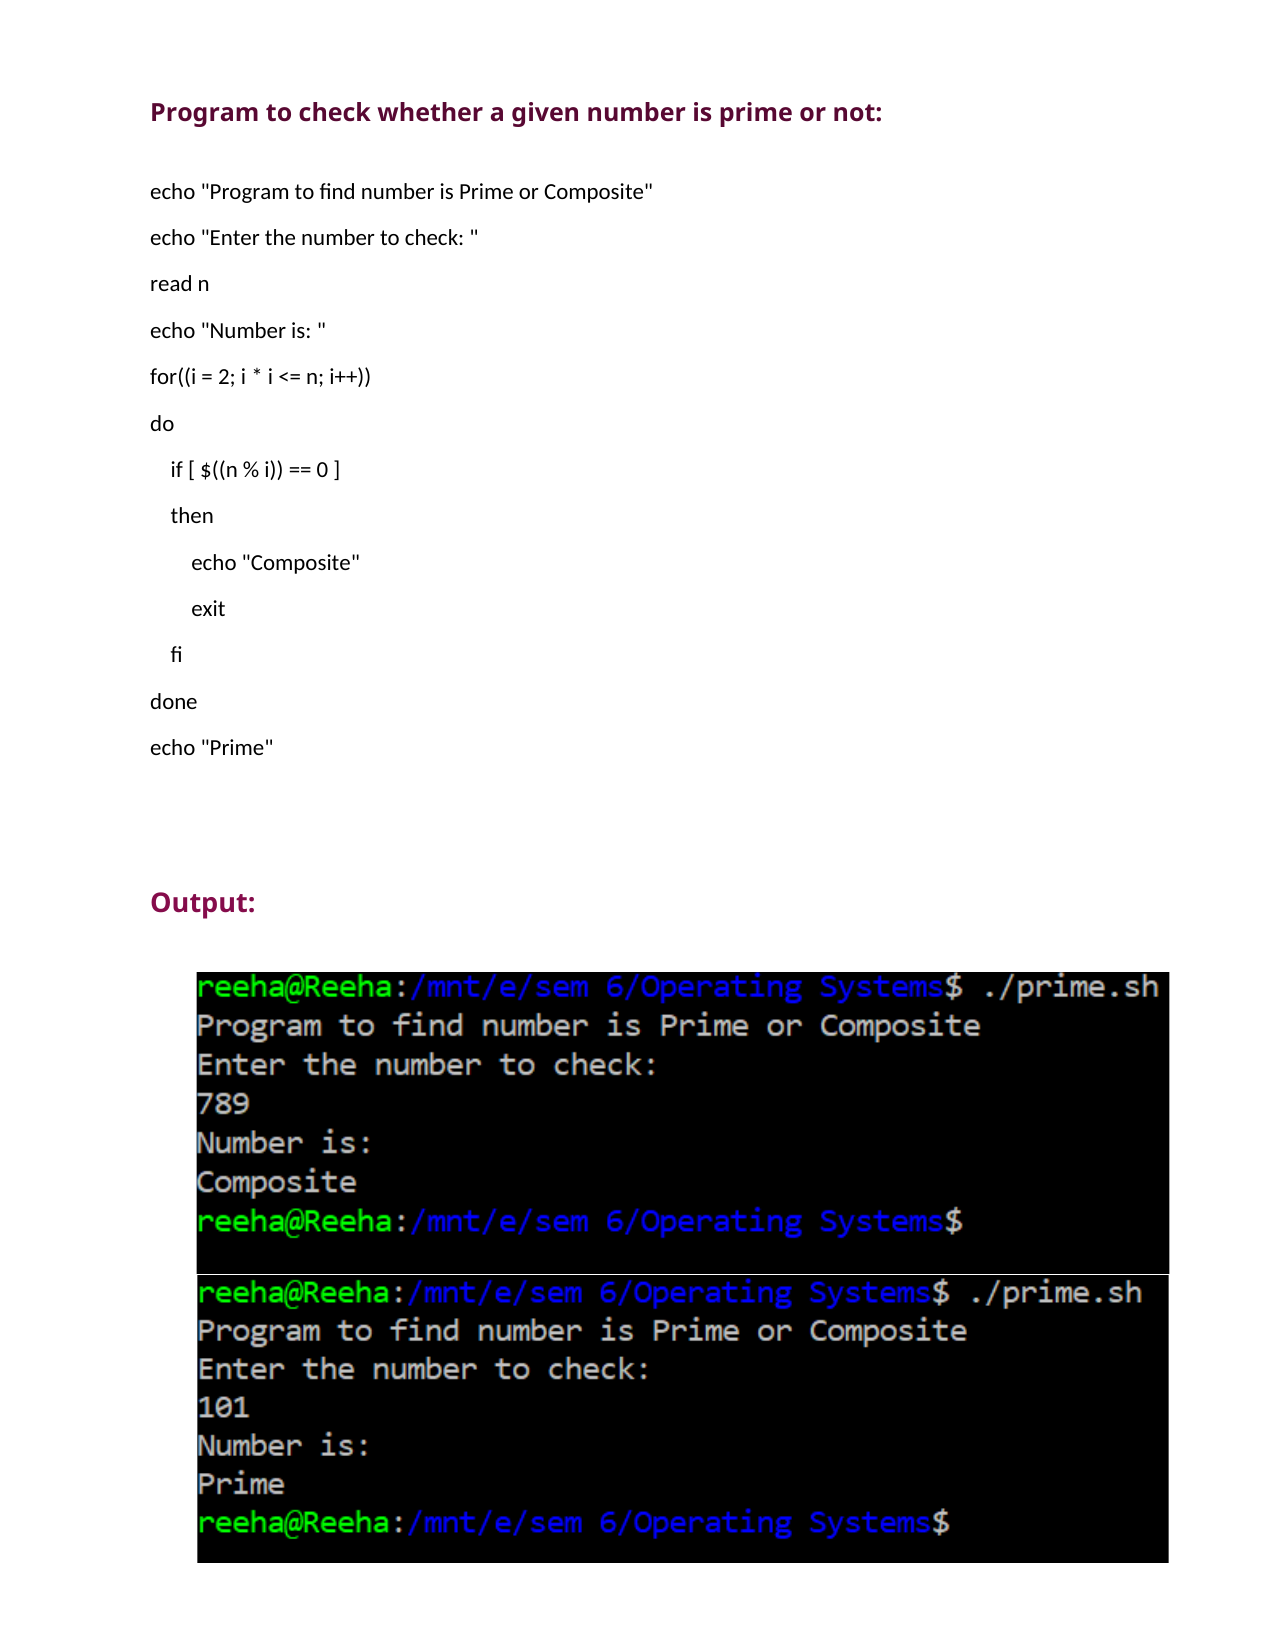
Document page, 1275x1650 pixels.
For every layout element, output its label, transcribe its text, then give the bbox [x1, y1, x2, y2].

text do [150, 409, 1216, 437]
text exit [150, 594, 1216, 622]
text if [ $((n % i)) == 0 ] [150, 455, 1216, 483]
text done [150, 687, 1216, 715]
text echo "Enter the number to check: " [150, 223, 1216, 251]
subtitle Program to check whether a given number is prime or not: [150, 94, 1216, 128]
text echo "Number is: " [150, 316, 1216, 344]
text echo "Composite" [150, 548, 1216, 576]
text echo "Prime" [150, 733, 1216, 761]
text read n [150, 269, 1216, 298]
subtitle Output: [150, 883, 1216, 920]
text then [150, 501, 1216, 529]
text for((i = 2; i * i <= n; i++)) [150, 362, 1216, 390]
text echo "Program to find number is Prime or Composite" [150, 177, 1216, 205]
text fi [150, 640, 1216, 668]
